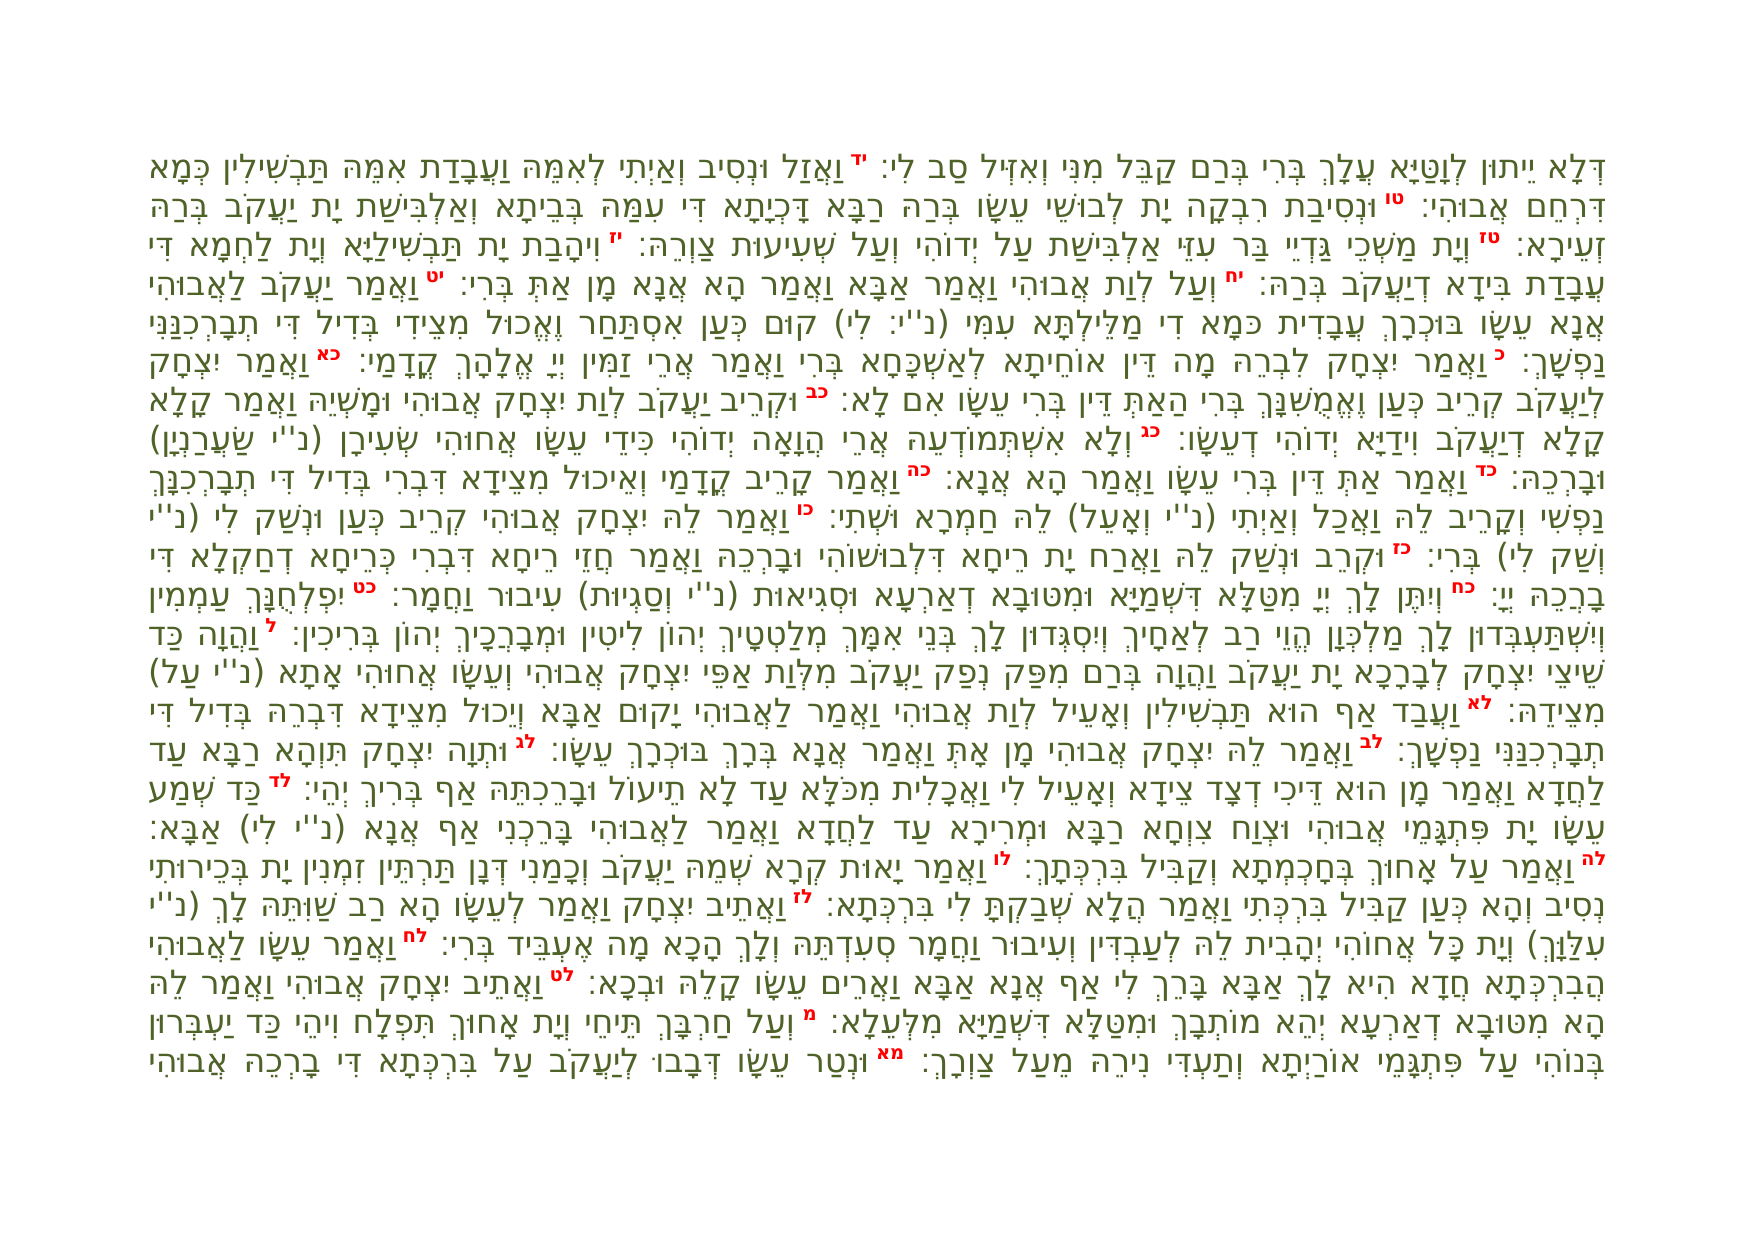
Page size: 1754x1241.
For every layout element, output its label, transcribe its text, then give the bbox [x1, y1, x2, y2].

text דְּלָא יֵיתוּן לְוָטַּיָּא עֲלָךְ בְּרִי בְּרַם קַבֵּל מִנִּי וְאִזְּיל סַב לִי׃ יד וַאֲזַל וּנְסִיב וְאַיְתִי לְאִמֵּהּ וַעֲבָדַת אִמֵּהּ תַּבְשִׁילִין כְּמָא דִּרְחֵם אֲבוּהִי׃ טו וּנְסִיבַת רִבְקָה יָת לְבוּשֵׁי עֵשָׂו בְּרַהּ רַבָּא דָּכְיָתָא דִּי עִמַּהּ בְּבֵיתָא וְאַלְבִּישַׁת יָת יַעֲקֹב בְּרַהּ זְעֵירָא׃ טז וְיָת מַשְׁכֵי גַּדְיֵי בַּר עִזֵּי אַלְבִּישַׁת עַל יְדוֹהִי וְעַל שְׁעִיעוּת צַוְרֵהּ׃ יז וִיהָבַת יָת תַּבְשִׁילַיָּא וְיָת לַחְמָא דִּי עֲבָדַת בִּידָא דְיַעֲקֹב בְּרַהּ׃ יח וְעַל לְוַת אֲבוּהִי וַאֲמַר אַבָּא וַאֲמַר הָא אֲנָא מָן אַתְּ בְּרִי׃ יט וַאֲמַר יַעֲקֹב לַאֲבוּהִי אֲנָא עֵשָׂו בּוּכְרָךְ עֲבָדִית כּמָא דִי מַלֵּילְתָּא עִמִּי (נ''י׃ לִי) קוּם כְּעַן אִסְתַּחַר וֶאֱכוּל מִצֵידִי בְּדִיל דִּי תְבָרְכִנַּנִּי נַפְשָׁךְ׃ כ וַאֲמַר יִצְחָק לִבְרֵהּ מָה דֵּין אוֹחֵיתָא לְאַשְׁכָּחָא בְּרִי וַאֲמַר אֲרֵי זַמִּין יְיָ אֱלָהָךְ קֳדָמַי׃ כא וַאֲמַר יִצְחָק לְיַעֲקֹב קְרֵיב כְּעַן וֶאֱמֻשִּׁנָּךְ בְּרִי הַאַתְּ דֵּין בְּרִי עֵשָׂו אִם לָא׃ כב וּקְרֵיב יַעֲקֹב לְוַת יִצְחָק אֲבוּהִי וּמָשְׁיֵהּ וַאֲמַר קָלָא קָלָא דְיַעֲקֹב וִידַיָּא יְדוֹהִי דְעֵשָׂו׃ כג וְלָא אִשְׁתְּמוֹדְעֵהּ אֲרֵי הֲוָאָה יְדוֹהִי כִּידֵי עֵשָׂו אֲחוּהִי שְׂעִירָן (נ''י שַׂעֲרַנְיָן) וּבָרְכֵהּ׃ כד וַאֲמַר אַתְּ דֵּין בְּרִי עֵשָׂו וַאֲמַר הָא אֲנָא׃ כה וַאֲמַר קָרֵיב קֳדָמַי וְאֵיכוּל מִצֵידָא דִּבְרִי בְּדִיל דִּי תְבָרְכִנָּךְ נַפְשִׁי וְקָרֵיב לֵהּ וַאֲכַל וְאַיְתִי (נ''י וְאָעֵל) לֵהּ חַמְרָא וּשְׁתִי׃ כו וַאֲמַר לֵהּ יִצְחָק אֲבוּהִי קְרֵיב כְּעַן וּנְשַׁק לִי (נ''י וְשַׁק לִי) בְּרִי׃ כז וּקְרֵב וּנְשַׁק לֵהּ וַאֲרַח יָת רֵיחָא דִּלְבוּשׁוֹהִי וּבָרְכֵהּ וַאֲמַר חֲזֵי רֵיחָא דִּבְרִי כְּרֵיחָא דְחַקְלָא דִּי בָרֲכֵהּ יְיָ׃ כח וְיִתֶּן לָךְ יְיָ מִטַּלָּא דִּשְׁמַיָּא וּמִטּוּבָא דְאַרְעָא וּסְגִיאוּת (נ''י וְסַגְיוּת) עִיבוּר וַחֲמָר׃ כט יִפְלְחֻנָּךְ עַמְמִין וְיִשְׁתַּעְבְּדוּן לָךְ מַלְכְּוָן הֱוֵי רַב לְאַחָיךְ וְיִסְגְּדוּן לָךְ בְּנֵי אִמָּךְ מְלַטְטָיךְ יְהוֹן לִיטִין וּמְבָרֲכָיךְ יְהוֹן בְּרִיכִין׃ ל וַהֲוָה כַּד שֵׁיצֵי יִצְחָק לְבָרָכָא יָת יַעֲקֹב וַהֲוָה בְּרַם מִפַּק נְפַק יַעֲקֹב מִלְּוַת אַפֵּי יִצְחָק אֲבוּהִי וְעֵשָׂו אֲחוּהִי אָתָא (נ''י עַל) מִצֵידֵהּ׃ לא וַעֲבַד אַף הוּא תַּבְשִׁילִין וְאָעֵיל לְוַת אֲבוּהִי וַאֲמַר לַאֲבוּהִי יָקוּם אַבָּא וְיֵכוּל מִצֵידָא דִּבְרֵהּ בְּדִיל דִּי תְבָרְכִנַּנִּי נַפְשָׁךְ׃ לב וַאֲמַר לֵהּ יִצְחָק אֲבוּהִי מָן אָתְּ וַאֲמַר אֲנָא בְּרָךְ בּוּכְרָךְ עֵשָׂו׃ לג וּתְוָה יִצְחָק תִּוְהָא רַבָּא עַד לַחֲדָא וַאֲמַר מָן הוּא דֵּיכִי דְצָד צֵידָא וְאָעֵיל לִי וַאֲכָלִית מִכֹּלָּא עַד לָא תֵיעוֹל וּבָרֵכִתֵּהּ אַף בְּרִיךְ יְהֵי׃ לד כַּד שְׁמַע עֵשָׂו יָת פִּתְגָּמֵי אֲבוּהִי וּצְוַח צִוְחָא רַבָּא וּמְרִירָא עַד לַחֲדָא וַאֲמַר לַאֲבוּהִי בָּרֵכְנִי אַף אֲנָא (נ''י לִי) אַבָּא׃ לה וַאֲמַר עַל אָחוּךְ בְּחָכְמְתָא וְקַבִּיל בִּרְכְּתָךְ׃ לו וַאֲמַר יָאוּת קְרָא שְׁמֵהּ יַעֲקֹב וְכָמַנִי דְּנָן תַּרְתֵּין זִמְנִין יָת בְּכֵירוּתִי נְסִיב וְהָא כְּעַן קַבִּיל בִּרְכְּתִי וַאֲמַר הֲלָא שְׁבַקְתָּ לִי בִּרְכְּתָא׃ לז וַאֲתֵיב יִצְחָק וַאֲמַר לְעֵשָׂו הָא רַב שַׁוִּתֵּהּ לָךְ (נ''י עִלַּוָּךְ) וְיָת כָּל אֲחוֹהִי יְהָבִית לֵהּ לְעַבְדִּין וְעִיבוּר וַחֲמָר סְעִדְתֵּהּ וְלָךְ הָכָא מָה אֶעְבֵּיד בְּרִי׃ לח וַאֲמַר עֵשָׂו לַאֲבוּהִי הֲבִרְכְּתָא חֲדָא הִיא לָךְ אַבָּא בָּרֵךְ לִי אַף אֲנָא אַבָּא וַאֲרֵים עֵשָׂו קָלֵהּ וּבְכָא׃ לט וַאֲתֵיב יִצְחָק אֲבוּהִי וַאֲמַר לֵהּ הָא מִטּוּבָא דְאַרְעָא יְהֵא מוֹתְבָךְ וּמִטַּלָּא דִּשְׁמַיָּא מִלְּעֵלָא׃ מ וְעַל חַרְבָּךְ תֵּיחֵי וְיָת אָחוּךְ תִּפְלָח וִיהֵי כַּד יַעְבְּרוּן בְּנוֹהִי עַל פִּתְגָּמֵי אוֹרַיְתָא וְתַעְדִּי נִירֵהּ מֵעַל צַוְרָךְ׃ מא וּנְטַר עֵשָׂו דְּבָבוּ לְיַעֲקֹב עַל בִּרְכְּתָא דִּי בָרְכֵהּ אֲבוּהִי [148, 148, 1606, 1080]
